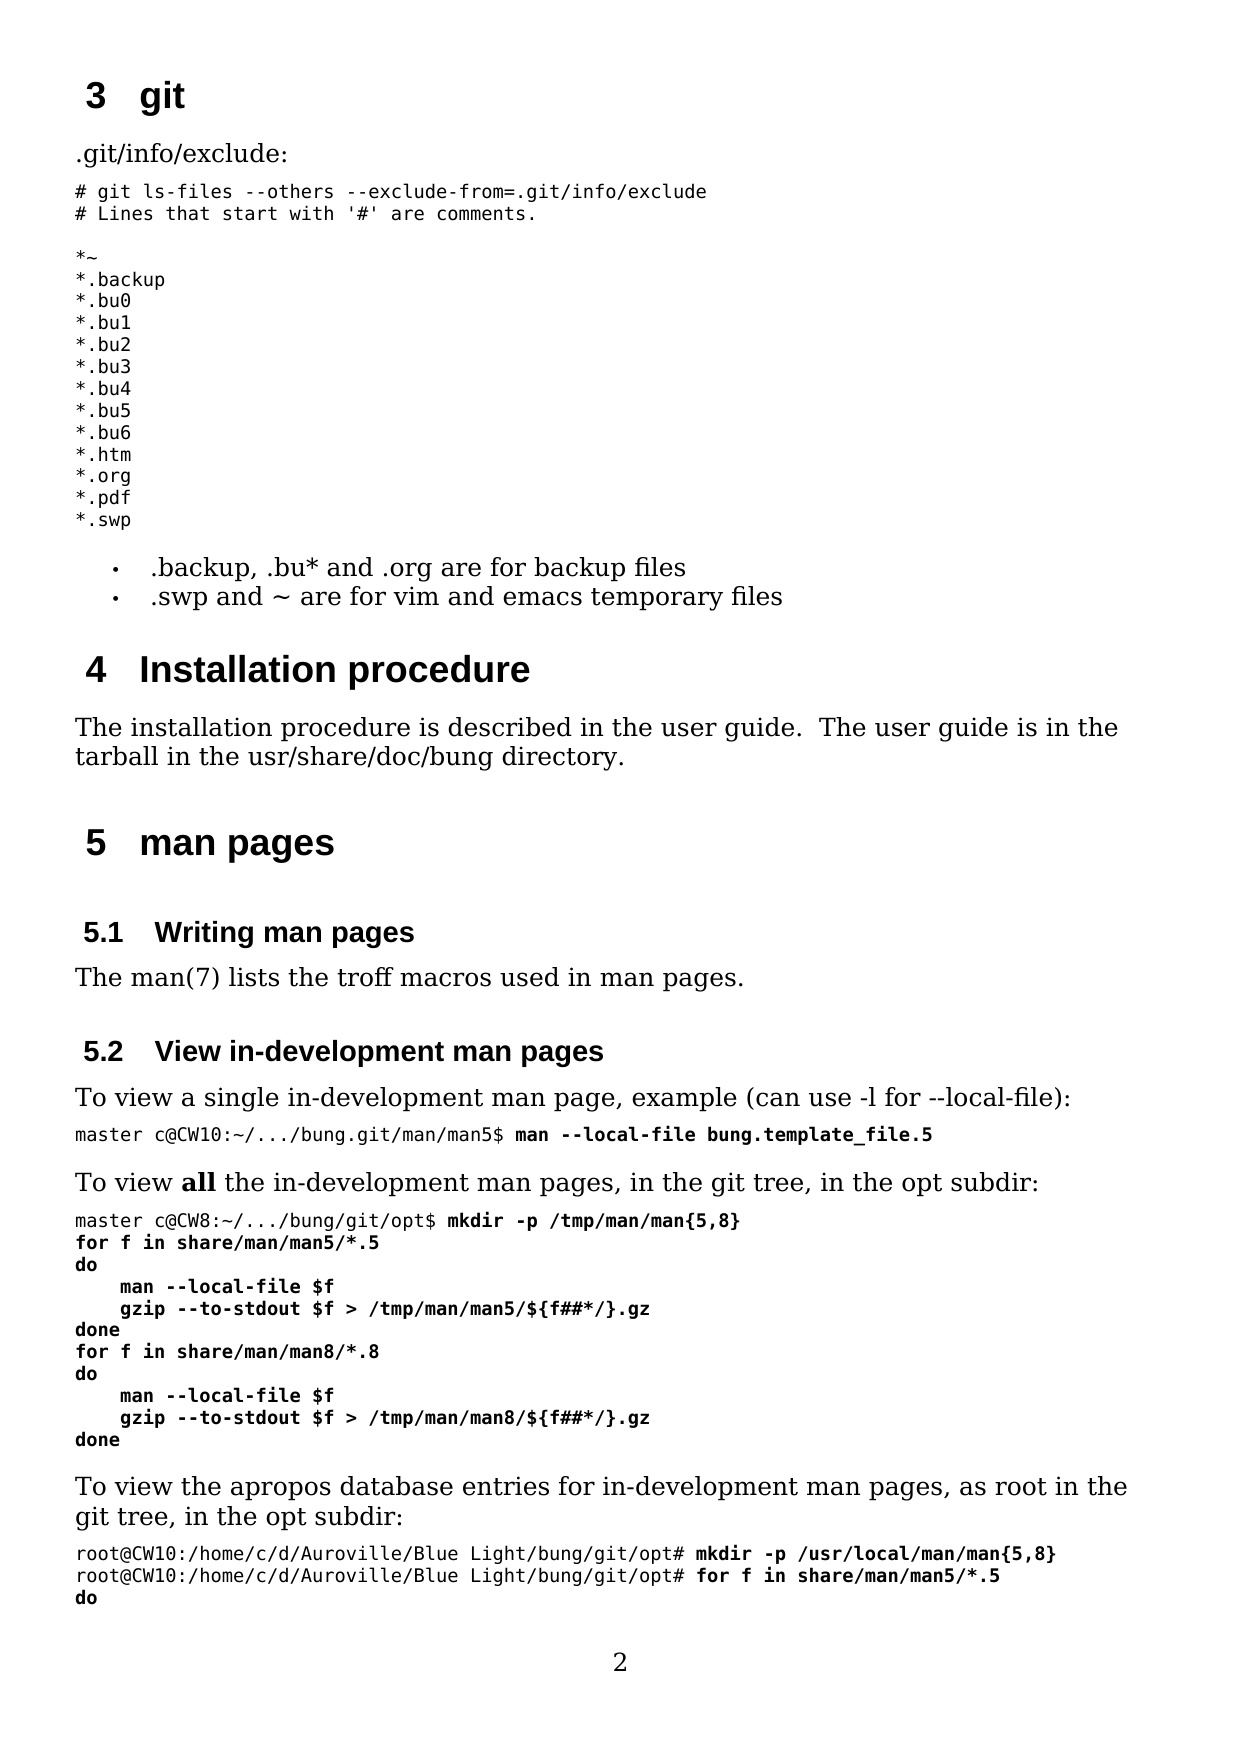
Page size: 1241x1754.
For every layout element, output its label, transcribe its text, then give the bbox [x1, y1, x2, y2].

list .swp and ~ are for vim and emacs temporary files [112, 582, 1166, 611]
text *.bu0 [75, 290, 1166, 312]
text *.swp [75, 509, 1166, 531]
text root@CW10:/home/c/d/Auroville/Blue Light/bung/git/opt# for f in share/man/man5/*.5 [75, 1565, 1166, 1587]
text done [75, 1319, 1166, 1341]
text *.bu1 [75, 312, 1166, 334]
text master c@CW10:~/.../bung.git/man/man5$ man --local-file bung.template_file.5 [75, 1124, 1166, 1146]
text *.bu6 [75, 422, 1166, 443]
text gzip --to-stdout $f > /tmp/man/man5/${f##*/}.gz [75, 1297, 1166, 1319]
text # Lines that start with '#' are comments. [75, 203, 1166, 225]
subtitle Writing man pages [75, 916, 1166, 948]
text To view a single in-development man page, example (can use -l for --local-file): [75, 1083, 1166, 1112]
text The installation procedure is described in the user guide. The user guide is in the tarball in the usr/share/doc/bung directory. [75, 713, 1166, 771]
text *.bu5 [75, 400, 1166, 422]
subtitle man pages [75, 821, 1166, 863]
text for f in share/man/man5/*.5 [75, 1232, 1166, 1254]
text do [75, 1363, 1166, 1385]
text The man(7) lists the troff macros used in man pages. [75, 963, 1166, 993]
text do [75, 1254, 1166, 1276]
text To view the apropos database entries for in-development man pages, as root in the git tree, in the opt subdir: [75, 1472, 1166, 1531]
text gzip --to-stdout $f > /tmp/man/man8/${f##*/}.gz [75, 1407, 1166, 1429]
text *.bu4 [75, 378, 1166, 400]
text man --local-file $f [75, 1385, 1166, 1407]
text root@CW10:/home/c/d/Auroville/Blue Light/bung/git/opt# mkdir -p /usr/local/man/man{5,8} [75, 1543, 1166, 1565]
text *.bu3 [75, 356, 1166, 378]
text for f in share/man/man8/*.8 [75, 1341, 1166, 1363]
text *.bu2 [75, 334, 1166, 356]
text # git ls-files --others --exclude-from=.git/info/exclude [75, 181, 1166, 203]
subtitle git [75, 75, 1166, 117]
text man --local-file $f [75, 1276, 1166, 1297]
text done [75, 1429, 1166, 1451]
text *.org [75, 465, 1166, 487]
text To view all the in-development man pages, in the git tree, in the opt subdir: [75, 1168, 1166, 1197]
text *.htm [75, 443, 1166, 465]
text .git/info/exclude: [75, 139, 1166, 168]
text *~ [75, 247, 1166, 268]
list .backup, .bu* and .org are for backup files [112, 553, 1166, 582]
text *.backup [75, 268, 1166, 290]
subtitle View in-development man pages [75, 1035, 1166, 1068]
subtitle Installation procedure [75, 649, 1166, 691]
text master c@CW8:~/.../bung/git/opt$ mkdir -p /tmp/man/man{5,8} [75, 1210, 1166, 1232]
text do [75, 1587, 1166, 1609]
text *.pdf [75, 487, 1166, 509]
